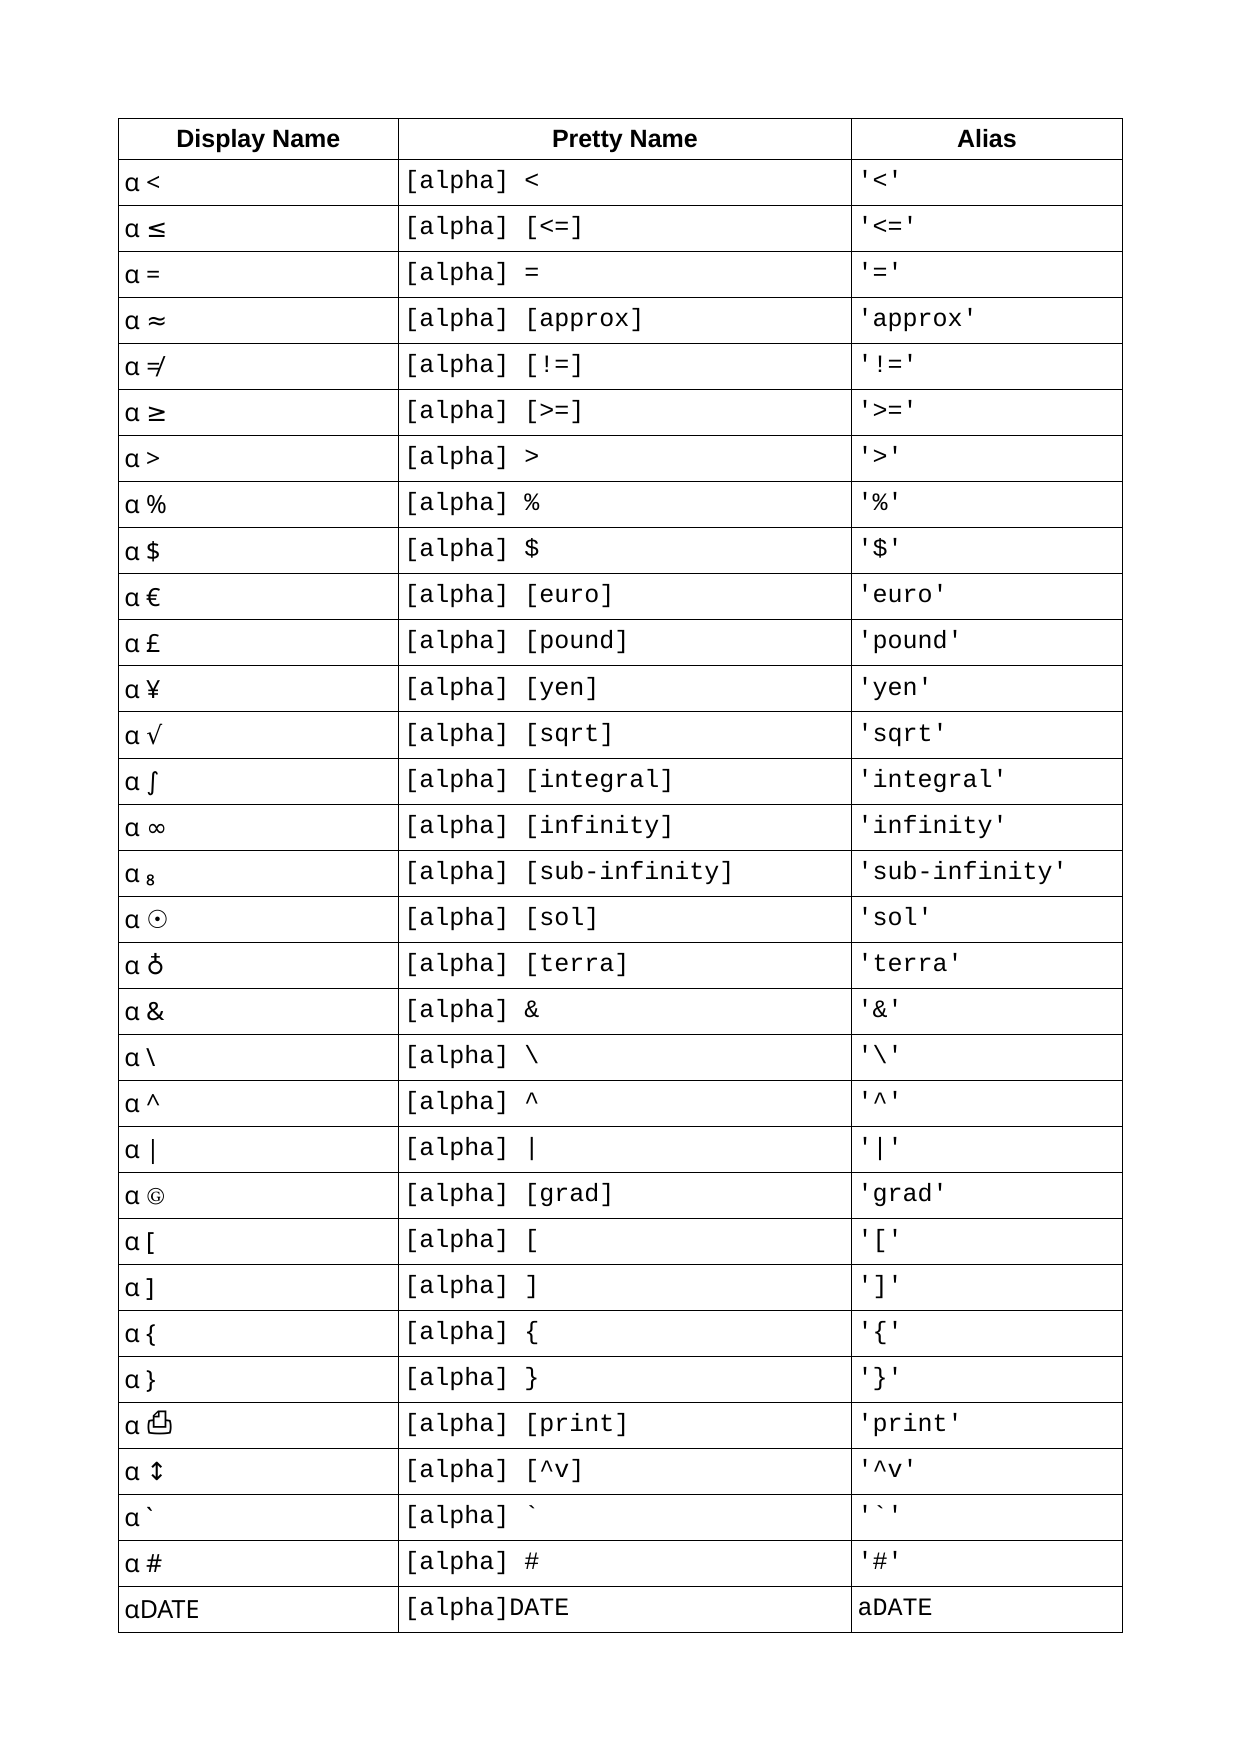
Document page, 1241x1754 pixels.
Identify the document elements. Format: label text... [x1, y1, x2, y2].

table_cell [alpha]DATE [399, 1587, 851, 1632]
table_cell α & [119, 989, 398, 1034]
table_cell [alpha] [terra] [399, 943, 851, 988]
table_cell [alpha] [approx] [399, 298, 851, 343]
table_cell α ^ [119, 1081, 398, 1126]
table_cell [alpha] ^ [399, 1081, 851, 1126]
table_cell '^v' [852, 1449, 1122, 1494]
table_cell α | [119, 1127, 398, 1172]
table_cell [alpha] # [399, 1541, 851, 1586]
table_cell [alpha] [grad] [399, 1173, 851, 1218]
table_cell α √ [119, 712, 398, 757]
table_cell [alpha] [infinity] [399, 805, 851, 849]
table_cell α # [119, 1541, 398, 1586]
table_cell 'euro' [852, 574, 1122, 619]
table_cell α ⎙ [119, 1403, 398, 1448]
table_cell 'infinity' [852, 805, 1122, 849]
table_cell 'integral' [852, 759, 1122, 803]
table_cell [alpha] ` [399, 1495, 851, 1540]
table_cell [alpha] & [399, 989, 851, 1034]
table_cell '{' [852, 1311, 1122, 1356]
table_cell '|' [852, 1127, 1122, 1172]
table_cell [alpha] [sol] [399, 897, 851, 942]
table_cell [alpha] [integral] [399, 759, 851, 803]
table_cell α } [119, 1357, 398, 1402]
table_cell α % [119, 482, 398, 527]
table_cell [alpha] | [399, 1127, 851, 1172]
table_cell [alpha] $ [399, 528, 851, 573]
table_cell α ↕ [119, 1449, 398, 1494]
table_cell [alpha] [euro] [399, 574, 851, 619]
table_cell α > [119, 436, 398, 481]
table_cell α ☉ [119, 897, 398, 942]
table_cell '%' [852, 482, 1122, 527]
table_cell α [ [119, 1219, 398, 1264]
table_cell α ≤ [119, 206, 398, 251]
table_header Pretty Name [399, 119, 851, 159]
table_cell '#' [852, 1541, 1122, 1586]
table_cell '>' [852, 436, 1122, 481]
table_cell 'approx' [852, 298, 1122, 343]
table_cell α € [119, 574, 398, 619]
table_cell [alpha] ] [399, 1265, 851, 1310]
table_cell '=' [852, 252, 1122, 297]
table_cell [alpha] [sqrt] [399, 712, 851, 757]
table_cell [alpha] [^v] [399, 1449, 851, 1494]
table_cell α < [119, 160, 398, 205]
table_cell '<' [852, 160, 1122, 205]
table_cell α ₈ [119, 851, 398, 896]
table_cell '\' [852, 1035, 1122, 1080]
table_cell α $ [119, 528, 398, 573]
table_cell α \ [119, 1035, 398, 1080]
table_cell 'sol' [852, 897, 1122, 942]
table_cell '[' [852, 1219, 1122, 1264]
table_cell [alpha] [!=] [399, 344, 851, 389]
table_cell α £ [119, 620, 398, 665]
table_cell 'sqrt' [852, 712, 1122, 757]
table_cell [alpha] = [399, 252, 851, 297]
table_cell [alpha] [<=] [399, 206, 851, 251]
table_cell α ¥ [119, 666, 398, 711]
table_cell '>=' [852, 390, 1122, 435]
table_cell αDATE [119, 1587, 398, 1632]
table_cell [alpha] < [399, 160, 851, 205]
table_cell α ≠ [119, 344, 398, 389]
table_cell [alpha] [ [399, 1219, 851, 1264]
table_cell α { [119, 1311, 398, 1356]
table_cell [alpha] [>=] [399, 390, 851, 435]
table_cell [alpha] [sub-infinity] [399, 851, 851, 896]
table_cell [alpha] { [399, 1311, 851, 1356]
table_cell α Ⓖ [119, 1173, 398, 1218]
table_cell [alpha] [pound] [399, 620, 851, 665]
table_cell α ] [119, 1265, 398, 1310]
table_cell α = [119, 252, 398, 297]
table_header Display Name [119, 119, 398, 159]
table_cell α ∞ [119, 805, 398, 849]
table_cell α ♁ [119, 943, 398, 988]
table_cell 'print' [852, 1403, 1122, 1448]
table_cell α ∫ [119, 759, 398, 803]
table_cell [alpha] [print] [399, 1403, 851, 1448]
table_cell aDATE [852, 1587, 1122, 1632]
table_cell [alpha] > [399, 436, 851, 481]
table_cell 'sub-infinity' [852, 851, 1122, 896]
table_cell [alpha] [yen] [399, 666, 851, 711]
table_cell 'terra' [852, 943, 1122, 988]
table_header Alias [852, 119, 1122, 159]
table_cell α ≥ [119, 390, 398, 435]
table_cell '!=' [852, 344, 1122, 389]
table_cell '$' [852, 528, 1122, 573]
table_cell α ` [119, 1495, 398, 1540]
table_cell '^' [852, 1081, 1122, 1126]
table_cell '`' [852, 1495, 1122, 1540]
table_cell 'yen' [852, 666, 1122, 711]
table_cell [alpha] \ [399, 1035, 851, 1080]
table_cell '}' [852, 1357, 1122, 1402]
table_cell ']' [852, 1265, 1122, 1310]
table_cell α ≈ [119, 298, 398, 343]
table_cell 'grad' [852, 1173, 1122, 1218]
table_cell [alpha] } [399, 1357, 851, 1402]
table_cell '<=' [852, 206, 1122, 251]
table_cell '&' [852, 989, 1122, 1034]
table_cell [alpha] % [399, 482, 851, 527]
table_cell 'pound' [852, 620, 1122, 665]
